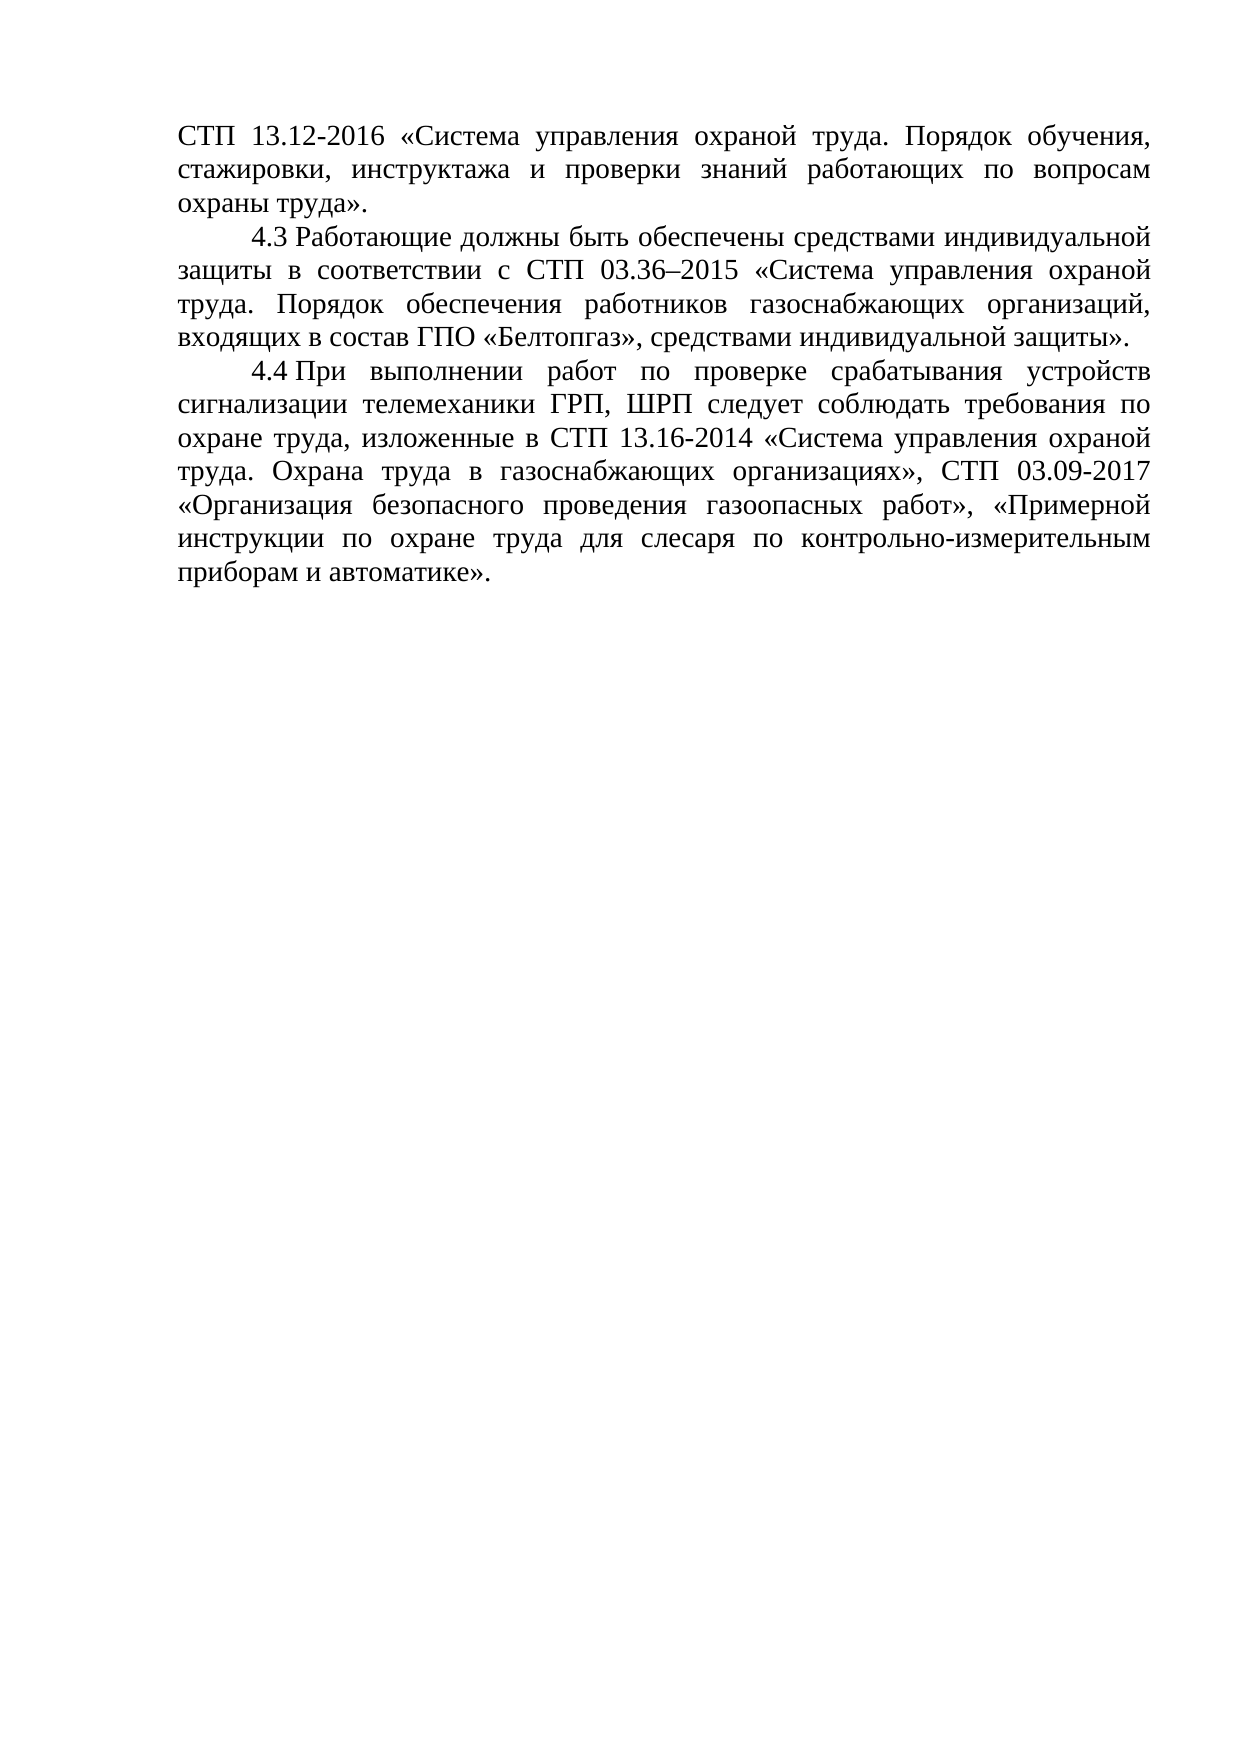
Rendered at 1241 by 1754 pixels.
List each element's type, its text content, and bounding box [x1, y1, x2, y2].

text СТП 13.12-2016 «Система управления охраной труда. Порядок обучения, стажировки, инструктажа и проверки знаний работающих по вопросам охраны труда». [177, 118, 1152, 219]
text 4.4 При выполнении работ по проверке срабатывания устройств сигнализации телемеханики ГРП, ШРП следует соблюдать требования по охране труда, изложенные в СТП 13.16-2014 «Система управления охраной труда. Охрана труда в газоснабжающих организациях», СТП 03.09-2017 «Организация безопасного проведения газоопасных работ», «Примерной инструкции по охране труда для слесаря по контрольно-измерительным приборам и автоматике». [177, 353, 1152, 588]
text 4.3 Работающие должны быть обеспечены средствами индивидуальной защиты в соответствии с СТП 03.36–2015 «Система управления охраной труда. Порядок обеспечения работников газоснабжающих организаций, входящих в состав ГПО «Белтопгаз», средствами индивидуальной защиты». [177, 219, 1152, 353]
